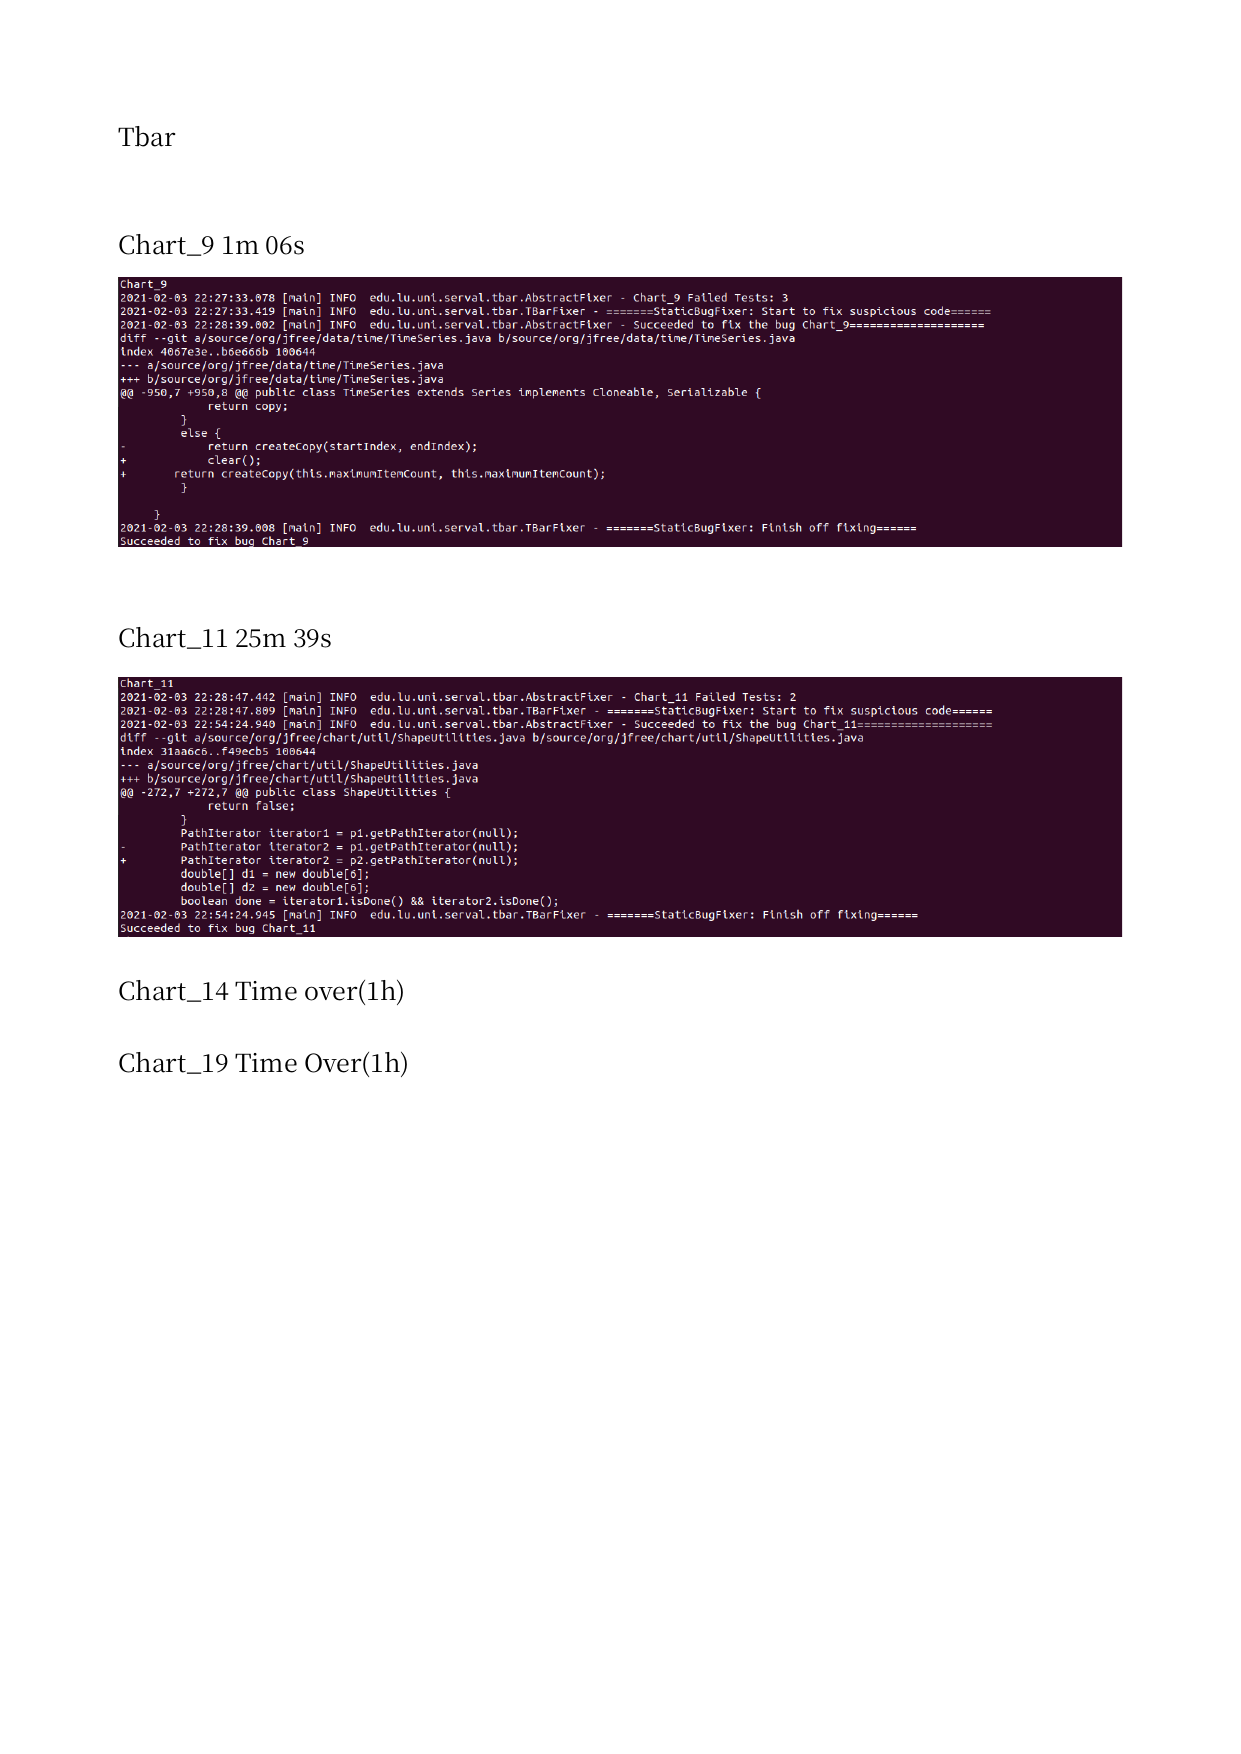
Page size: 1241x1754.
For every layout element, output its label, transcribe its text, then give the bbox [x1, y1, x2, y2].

text Chart_14 Time over(1h) [118, 972, 1122, 1008]
text Tbar [118, 118, 1122, 154]
text Chart_9 1m 06s [118, 226, 1122, 262]
picture [118, 677, 1123, 937]
text Chart_11 25m 39s [118, 618, 1122, 654]
picture [118, 277, 1123, 547]
text Chart_19 Time Over(1h) [118, 1044, 1122, 1080]
